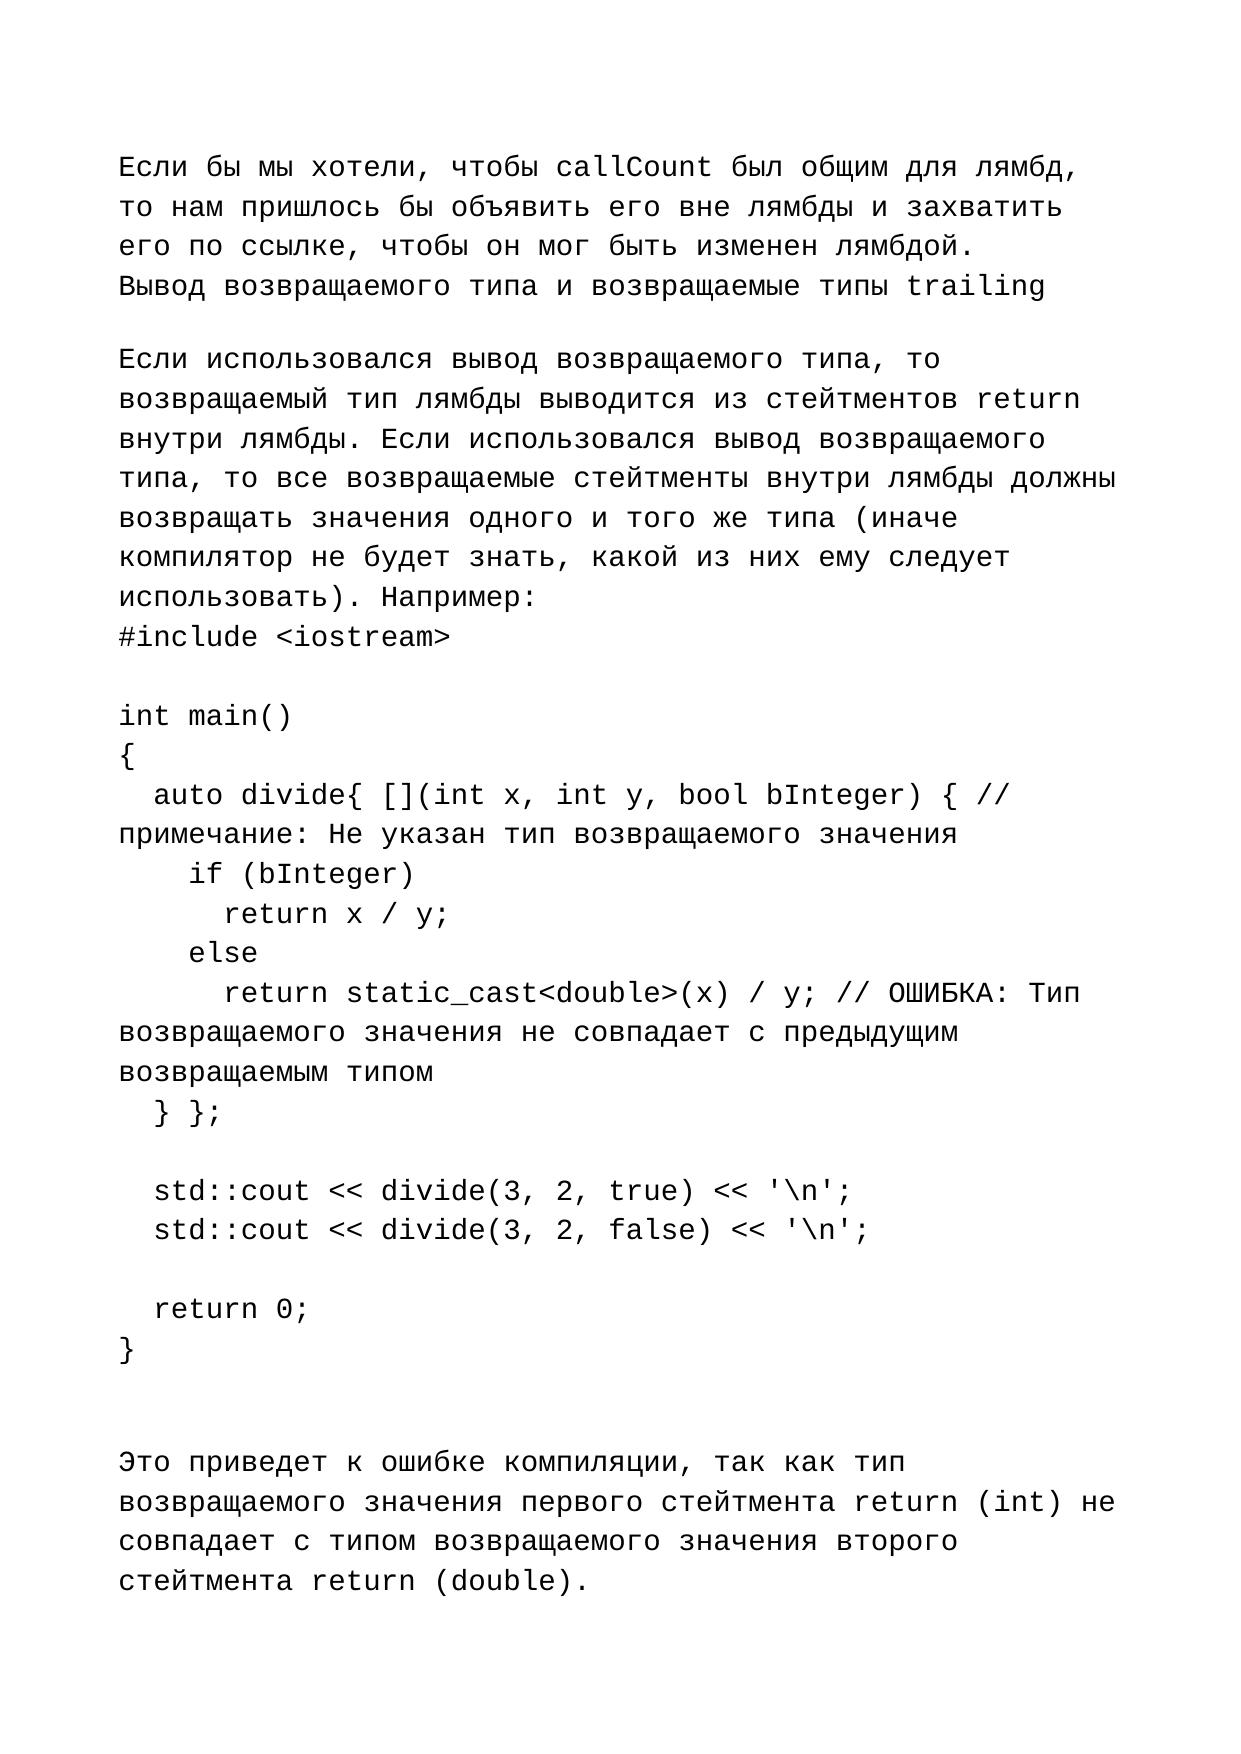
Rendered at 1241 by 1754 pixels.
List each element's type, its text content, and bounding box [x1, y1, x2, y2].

text #include <iostream> [118, 622, 1122, 655]
text Если использовался вывод возвращаемого типа, то возвращаемый тип лямбды выводится из стейтментов return внутри лямбды. Если использовался вывод возвращаемого типа, то все возвращаемые стейтменты внутри лямбды должны возвращать значения одного и того же типа (иначе компилятор не будет знать, какой из них ему следует использовать). Например: [118, 344, 1122, 615]
text auto divide{ [](int x, int y, bool bInteger) { // примечание: Не указан тип возвращаемого значения [118, 780, 1122, 853]
text { [118, 740, 1122, 773]
text return 0; [118, 1294, 1122, 1328]
text else [118, 938, 1122, 971]
text Вывод возвращаемого типа и возвращаемые типы trailing [118, 271, 1122, 304]
text if (bInteger) [118, 859, 1122, 892]
text } [118, 1334, 1122, 1367]
text return x / y; [118, 899, 1122, 932]
text return static_cast<double>(x) / y; // ОШИБКА: Тип возвращаемого значения не совпадает с предыдущим возвращаемым типом [118, 978, 1122, 1090]
text std::cout << divide(3, 2, false) << '\n'; [118, 1215, 1122, 1248]
text } }; [118, 1097, 1122, 1130]
text Если бы мы хотели, чтобы callCount был общим для лямбд, то нам пришлось бы объявить его вне лямбды и захватить его по ссылке, чтобы он мог быть изменен лямбдой. [118, 152, 1122, 264]
text Это приведет к ошибке компиляции, так как тип возвращаемого значения первого стейтмента return (int) не совпадает с типом возвращаемого значения второго стейтмента return (double). [118, 1447, 1122, 1599]
text std::cout << divide(3, 2, true) << '\n'; [118, 1176, 1122, 1209]
text int main() [118, 701, 1122, 734]
